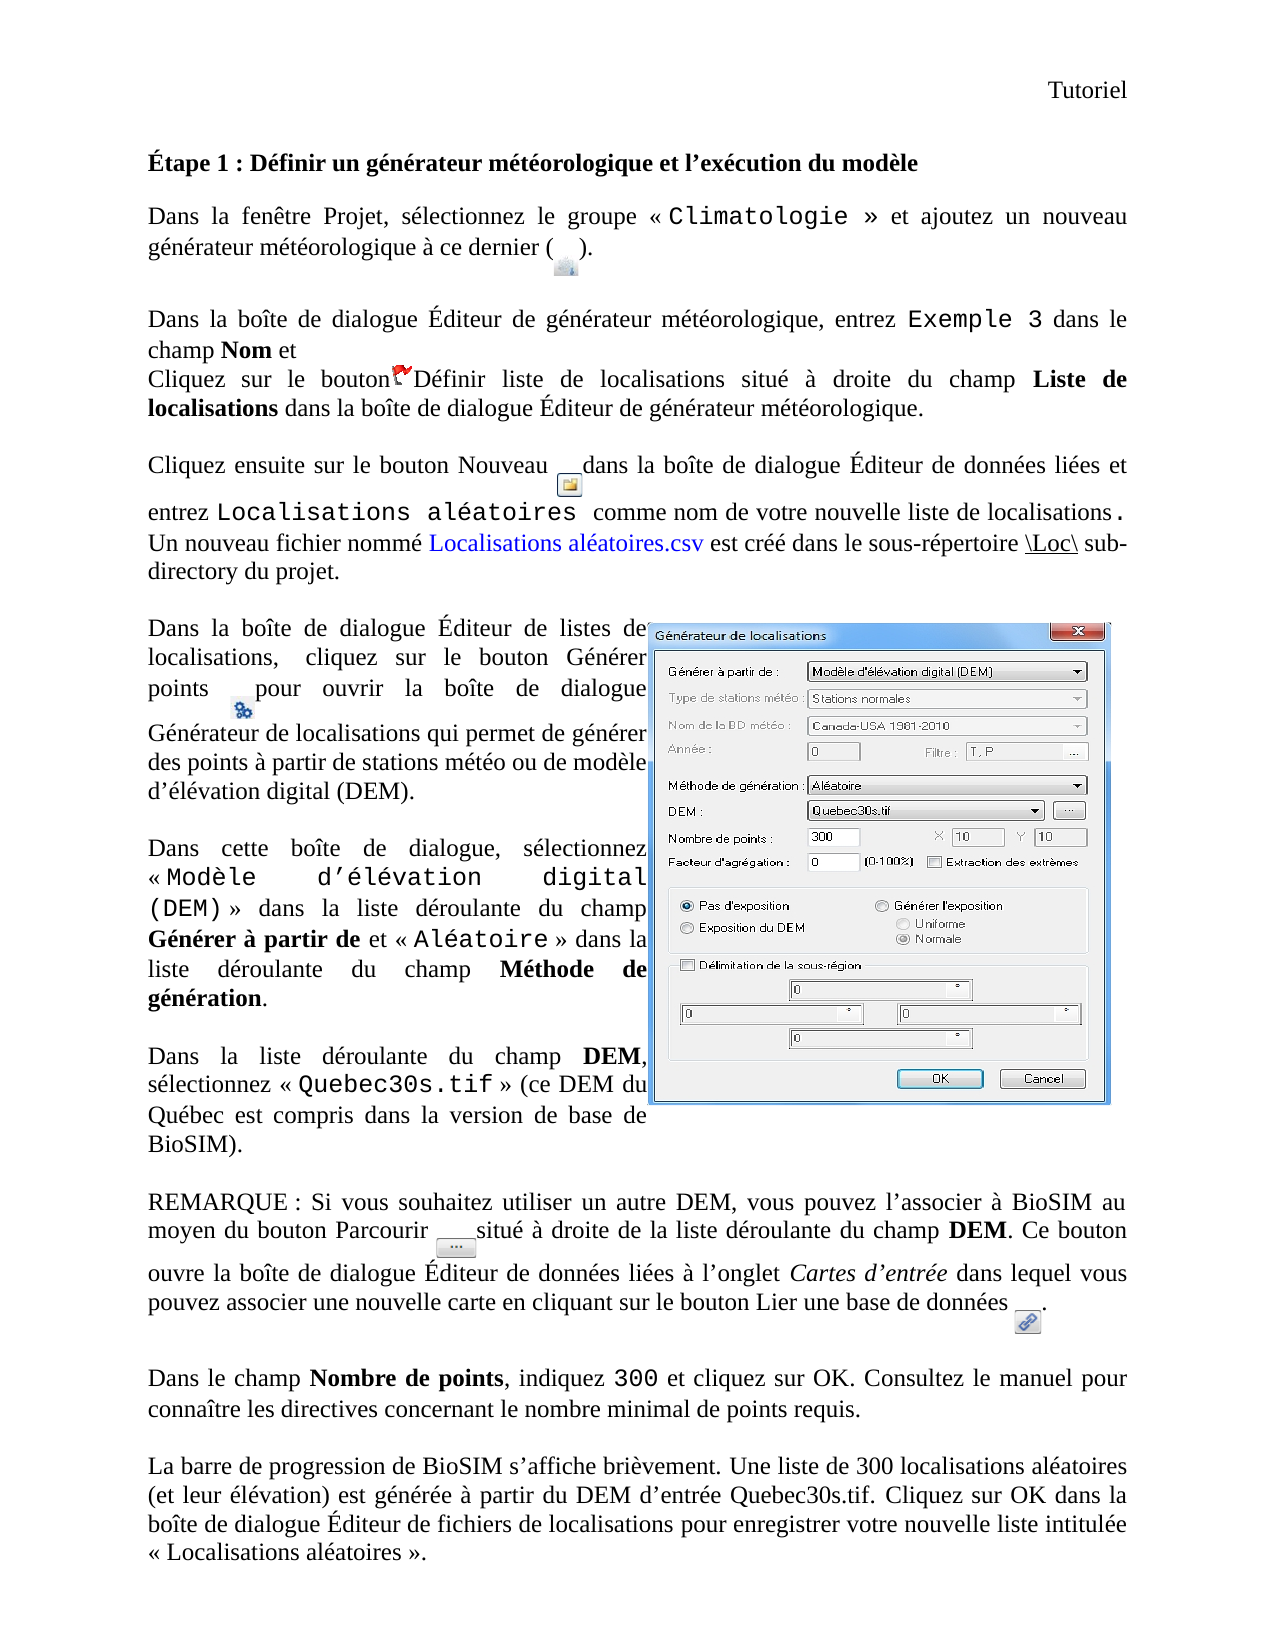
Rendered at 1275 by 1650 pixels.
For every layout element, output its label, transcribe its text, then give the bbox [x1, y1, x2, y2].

text Cliquez ensuite sur le bouton Nouveau dans la boîte de dialogue Éditeur de données liées et entrez Localisations aléatoires comme nom de votre nouvelle liste de localisations. Un nouveau fichier nommé Localisations aléatoires.csv est créé dans le sous-répertoire \Loc\ sub-directory du projet. [148, 450, 1127, 585]
text Dans la boîte de dialogue Éditeur de listes de localisations, cliquez sur le bouton Générer points pour ouvrir la boîte de dialogue Générateur de localisations qui permet de générer des points à partir de stations météo ou de modèle d’élévation digital (DEM). [148, 613, 1127, 804]
text La barre de progression de BioSIM s’affiche brièvement. Une liste de 300 localisations aléatoires (et leur élévation) est générée à partir du DEM d’entrée Quebec30s.tif. Cliquez sur OK dans la boîte de dialogue Éditeur de fichiers de localisations pour enregistrer votre nouvelle liste intitulée « Localisations aléatoires ». [148, 1451, 1127, 1566]
text Cliquez sur le bouton Définir liste de localisations situé à droite du champ Liste de localisations dans la boîte de dialogue Éditeur de générateur météorologique. [148, 364, 1127, 422]
subtitle Étape 1 : Définir un générateur météorologique et l’exécution du modèle [148, 148, 1127, 176]
text Dans la fenêtre Projet, sélectionnez le groupe « Climatologie » et ajoutez un nouveau générateur météorologique à ce dernier (). [148, 201, 1127, 276]
text Dans la liste déroulante du champ DEM, sélectionnez « Quebec30s.tif » (ce DEM du Québec est compris dans la version de base de BioSIM). [148, 1041, 1127, 1158]
text Dans cette boîte de dialogue, sélectionnez « Modèle d’élévation digital (DEM) » dans la liste déroulante du champ Générer à partir de et « Aléatoire » dans la liste déroulante du champ Méthode de génération. [148, 833, 647, 1012]
text Dans la boîte de dialogue Éditeur de générateur météorologique, entrez Exemple 3 dans le champ Nom et [148, 304, 1127, 364]
text REMARQUE : Si vous souhaitez utiliser un autre DEM, vous pouvez l’associer à BioSIM au moyen du bouton Parcourir situé à droite de la liste déroulante du champ DEM. Ce bouton ouvre la boîte de dialogue Éditeur de données liées à l’onglet Cartes d’entrée dans lequel vous pouvez associer une nouvelle carte en cliquant sur le bouton Lier une base de données . [148, 1187, 1127, 1334]
text Dans le champ Nombre de points, indiquez 300 et cliquez sur OK. Consultez le manuel pour connaître les directives concernant le nombre minimal de points requis. [148, 1363, 1127, 1422]
